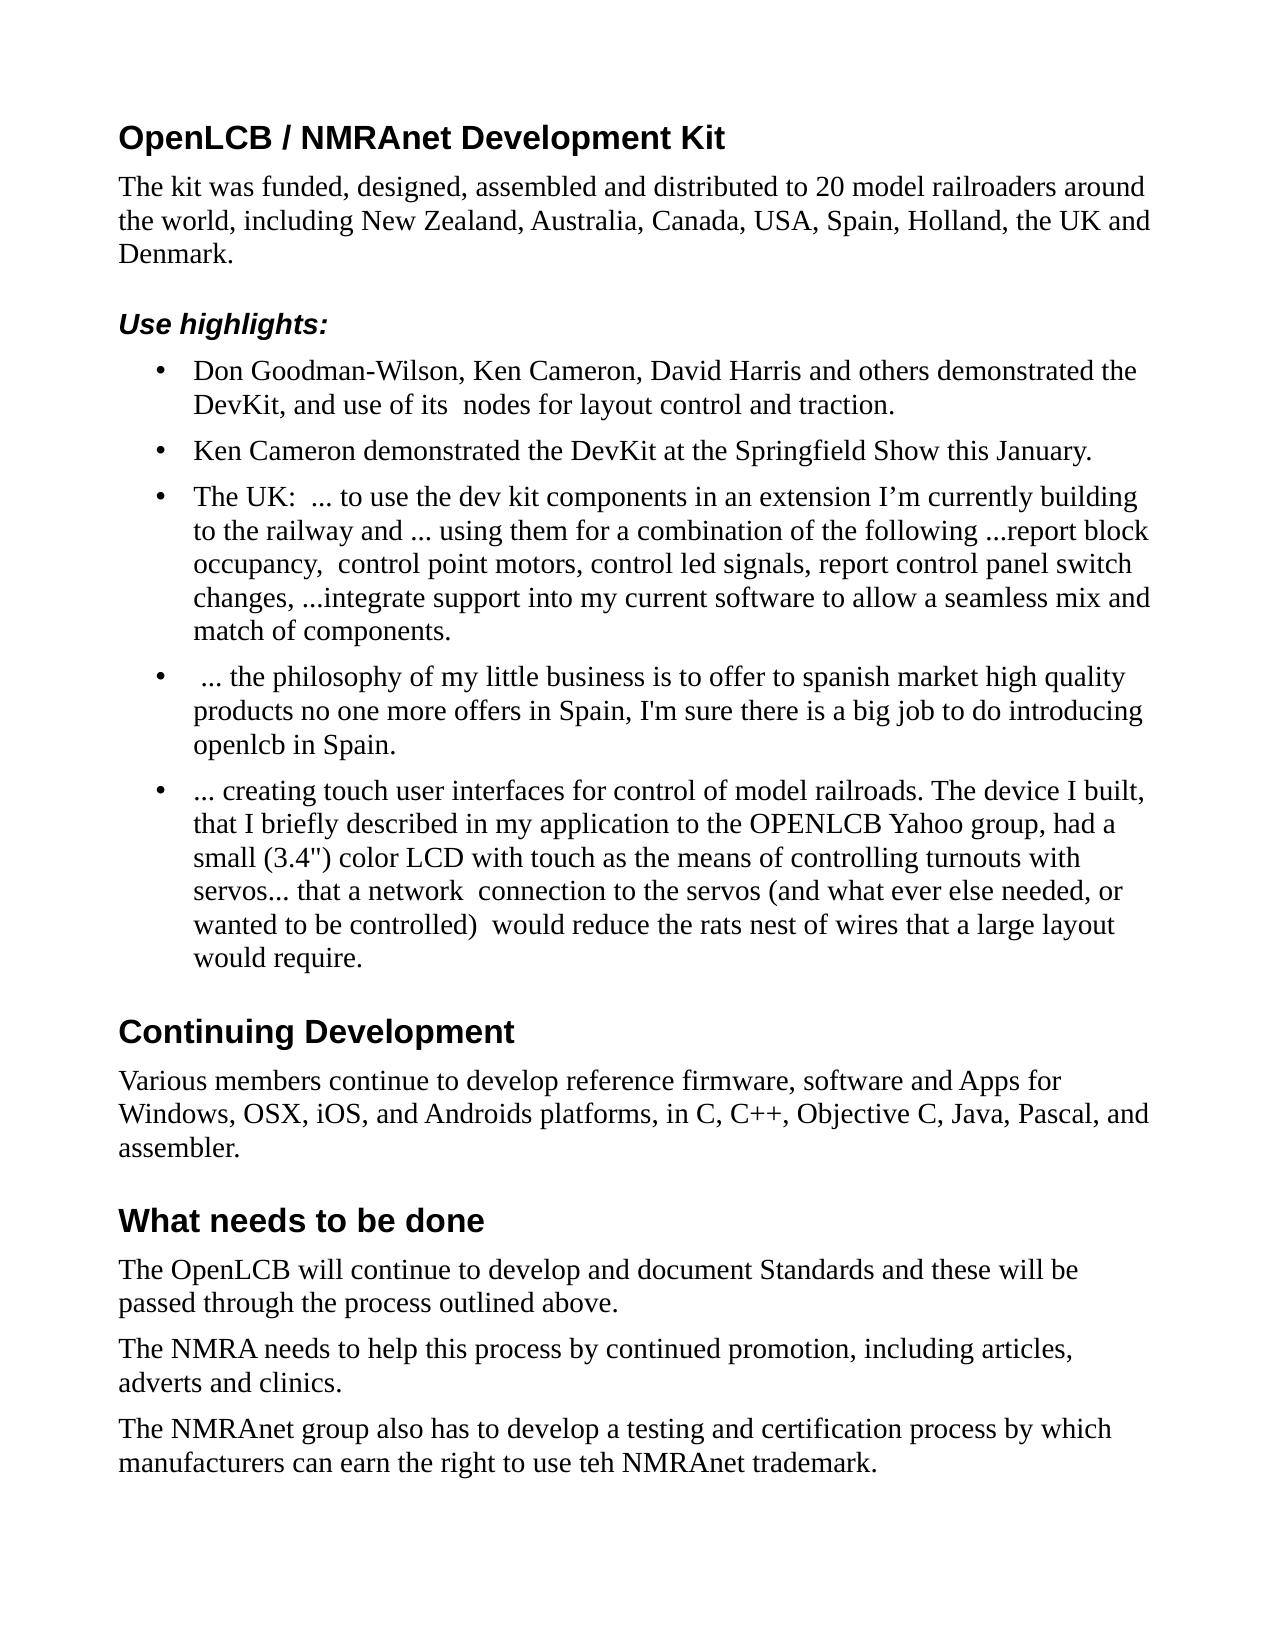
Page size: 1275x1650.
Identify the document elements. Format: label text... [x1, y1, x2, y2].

list ... the philosophy of my little business is to offer to spanish market high quality products no one more offers in Spain, I'm sure there is a big job to do introducing openlcb in Spain. [156, 659, 1157, 760]
text The OpenLCB will continue to develop and document Standards and these will be passed through the process outlined above. [118, 1252, 1157, 1319]
list Don Goodman-Wilson, Ken Cameron, David Harris and others demonstrated the DevKit, and use of its nodes for layout control and traction. [156, 353, 1157, 421]
text The kit was funded, designed, assembled and distributed to 20 model railroaders around the world, including New Zealand, Australia, Canada, USA, Spain, Holland, the UK and Denmark. [118, 169, 1157, 270]
list Ken Cameron demonstrated the DevKit at the Springfield Show this January. [156, 433, 1157, 467]
subtitle Use highlights: [118, 307, 1157, 341]
text The NMRA needs to help this process by continued promotion, including articles, adverts and clinics. [118, 1332, 1157, 1399]
text Various members continue to develop reference firmware, software and Apps for Windows, OSX, iOS, and Androids platforms, in C, C++, Objective C, Java, Pascal, and assembler. [118, 1063, 1157, 1163]
subtitle What needs to be done [118, 1201, 1157, 1239]
subtitle OpenLCB / NMRAnet Development Kit [118, 118, 1157, 157]
text The NMRAnet group also has to develop a testing and certification process by which manufacturers can earn the right to use teh NMRAnet trademark. [118, 1411, 1157, 1478]
subtitle Continuing Development [118, 1012, 1157, 1050]
list ... creating touch user interfaces for control of model railroads. The device I built, that I briefly described in my application to the OPENLCB Yahoo group, had a small (3.4") color LCD with touch as the means of controlling turnouts with servos... that a network connection to the servos (and what ever else needed, or wanted to be controlled) would reduce the rats nest of wires that a large layout would require. [156, 773, 1157, 974]
